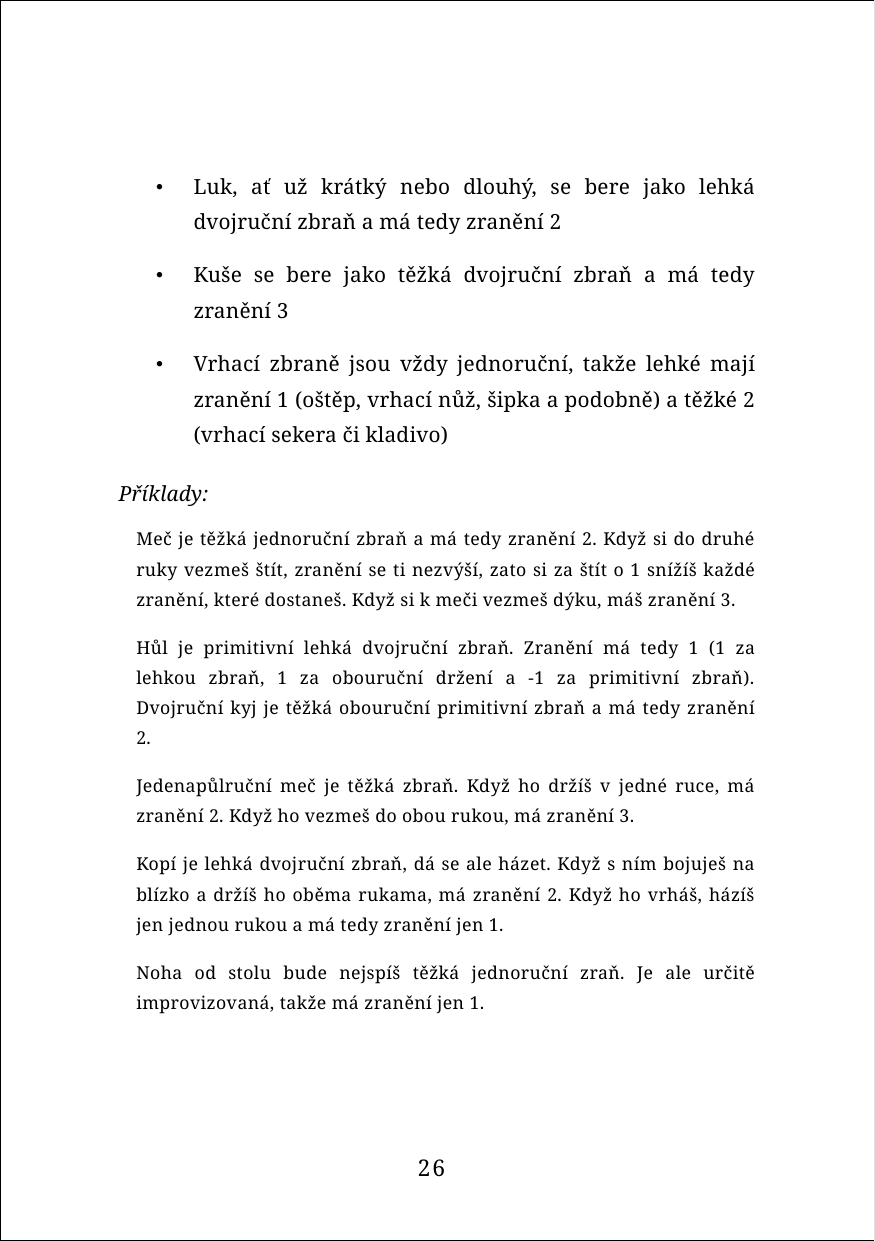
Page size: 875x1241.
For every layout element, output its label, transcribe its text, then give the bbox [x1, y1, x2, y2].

text Meč je těžká jednoruční zbraň a má tedy zranění 2. Když si do druhé ruky vezmeš štít, zranění se ti nezvýší, zato si za štít o 1 snížíš každé zranění, které dostaneš. Když si k meči vezmeš dýku, máš zranění 3. [136, 527, 756, 611]
text Jedenapůlruční meč je těžká zbraň. Když ho držíš v jedné ruce, má zranění 2. Když ho vezmeš do obou rukou, má zranění 3. [136, 774, 756, 828]
text Hůl je primitivní lehká dvojruční zbraň. Zranění má tedy 1 (1 za lehkou zbraň, 1 za obouruční držení a -1 za primitivní zbraň). Dvojruční kyj je těžká obouruční primitivní zbraň a má tedy zranění 2. [136, 635, 756, 750]
text Noha od stolu bude nejspíš těžká jednoruční zraň. Je ale určitě improvizovaná, takže má zranění jen 1. [136, 960, 756, 1014]
list Luk, ať už krátký nebo dlouhý, se bere jako lehká dvojruční zbraň a má tedy zranění 2 [156, 172, 756, 236]
list Vrhací zbraně jsou vždy jednoruční, takže lehké mají zranění 1 (oštěp, vrhací nůž, šipka a podobně) a těžké 2 (vrhací sekera či kladivo) [156, 349, 756, 449]
list Kuše se bere jako těžká dvojruční zbraň a má tedy zranění 3 [156, 261, 756, 324]
text Příklady: [118, 479, 756, 508]
text Kopí je lehká dvojruční zbraň, dá se ale házet. Když s ním bojuješ na blízko a držíš ho oběma rukama, má zranění 2. Když ho vrháš, házíš jen jednou rukou a má tedy zranění jen 1. [136, 852, 756, 936]
